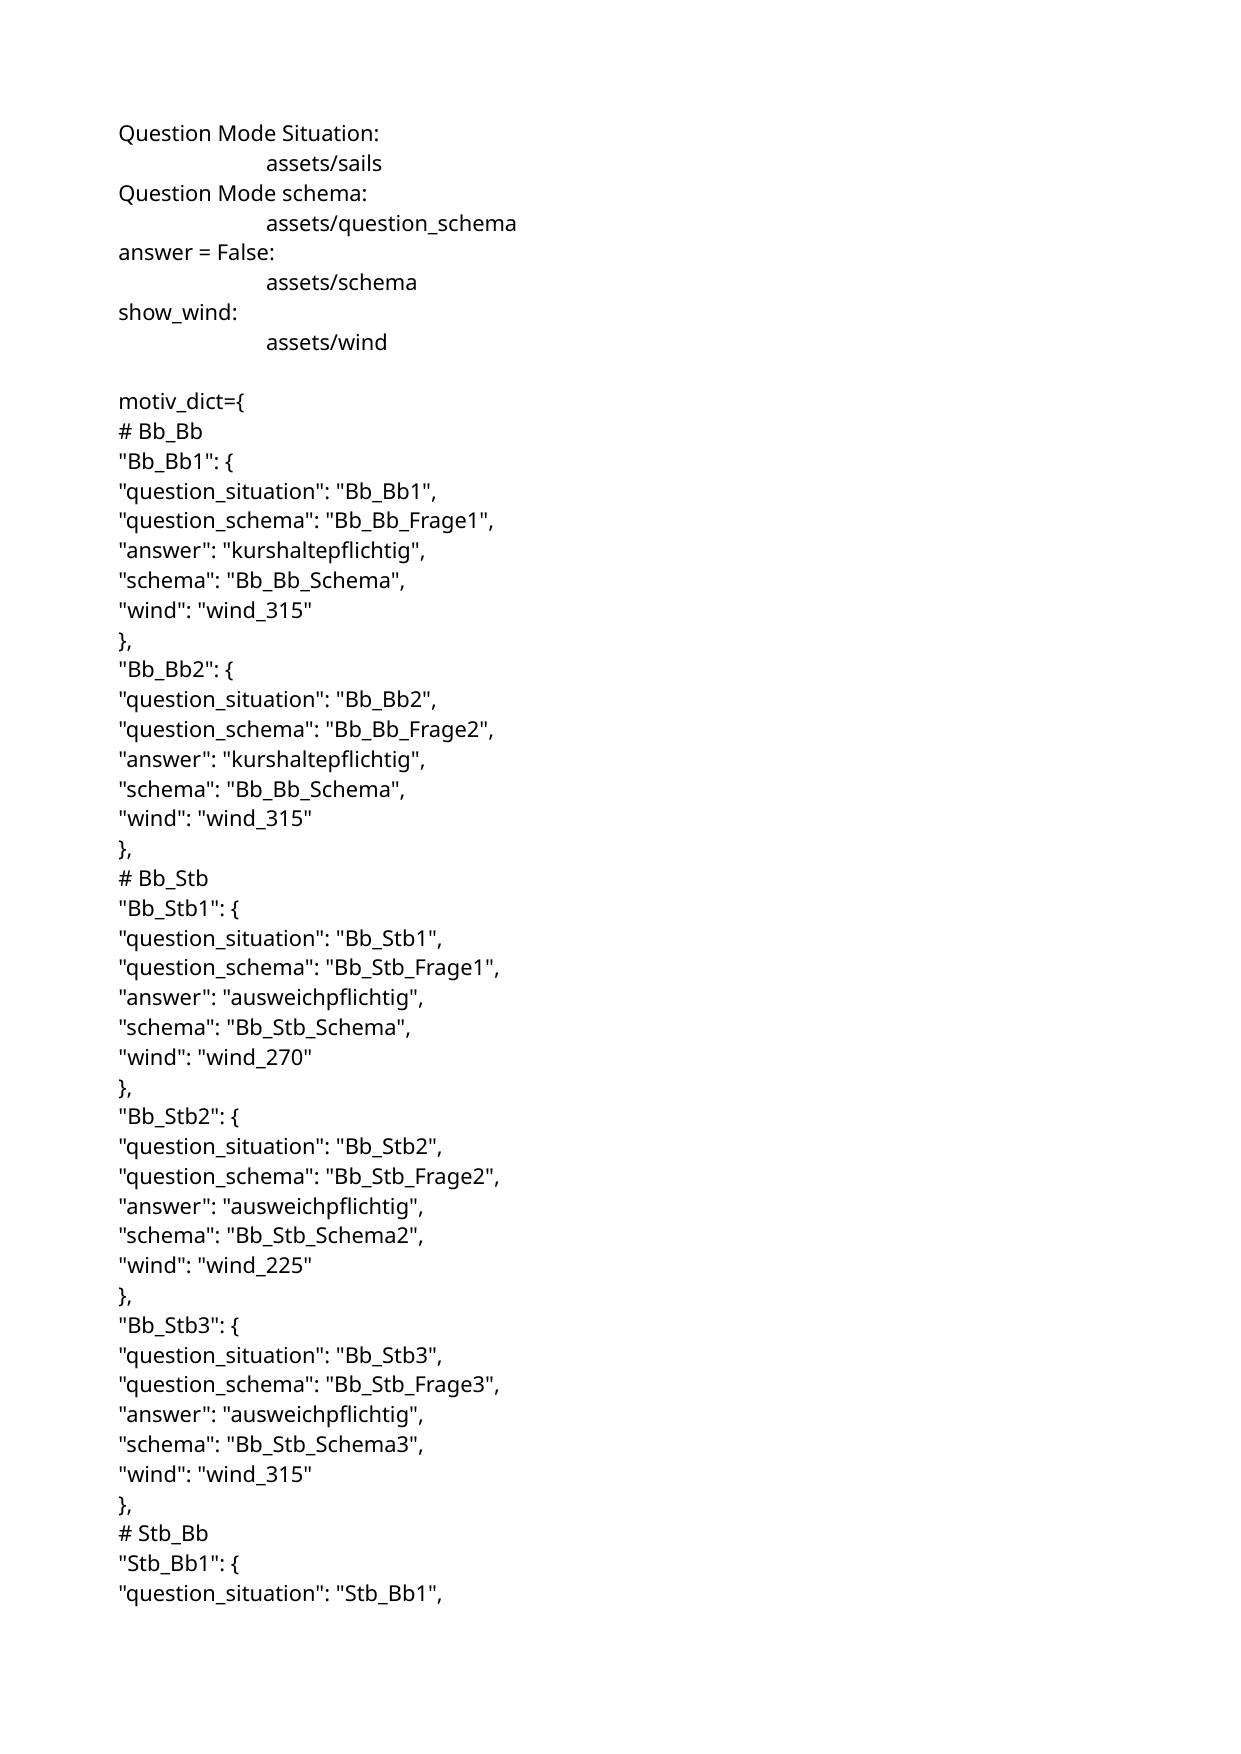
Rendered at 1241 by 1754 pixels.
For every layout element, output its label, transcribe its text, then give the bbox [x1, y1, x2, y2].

text "Bb_Bb1": { [118, 446, 1122, 476]
text "question_situation": "Bb_Stb3", [118, 1339, 1122, 1369]
text assets/wind [118, 327, 1122, 356]
text "question_situation": "Bb_Bb1", [118, 476, 1122, 505]
text "question_schema": "Bb_Bb_Frage1", [118, 505, 1122, 535]
text "question_schema": "Bb_Stb_Frage3", [118, 1369, 1122, 1399]
text "wind": "wind_270" [118, 1042, 1122, 1071]
text "schema": "Bb_Stb_Schema2", [118, 1220, 1122, 1250]
text }, [118, 1488, 1122, 1518]
text "answer": "ausweichpflichtig", [118, 1191, 1122, 1220]
text assets/schema [118, 267, 1122, 297]
text "schema": "Bb_Bb_Schema", [118, 773, 1122, 803]
text "Stb_Bb1": { [118, 1548, 1122, 1578]
text "question_schema": "Bb_Stb_Frage2", [118, 1161, 1122, 1191]
text assets/question_schema [118, 207, 1122, 237]
text "question_situation": "Stb_Bb1", [118, 1578, 1122, 1608]
text "Bb_Bb2": { [118, 654, 1122, 684]
text "question_schema": "Bb_Stb_Frage1", [118, 952, 1122, 982]
text "schema": "Bb_Bb_Schema", [118, 565, 1122, 595]
text }, [118, 833, 1122, 863]
text # Bb_Stb [118, 863, 1122, 893]
text "question_situation": "Bb_Stb2", [118, 1131, 1122, 1161]
text "question_schema": "Bb_Bb_Frage2", [118, 714, 1122, 744]
text "wind": "wind_315" [118, 803, 1122, 833]
text "question_situation": "Bb_Stb1", [118, 922, 1122, 952]
text "schema": "Bb_Stb_Schema", [118, 1012, 1122, 1042]
text "Bb_Stb2": { [118, 1101, 1122, 1131]
text "answer": "kurshaltepflichtig", [118, 535, 1122, 565]
text }, [118, 1071, 1122, 1101]
text }, [118, 1280, 1122, 1310]
text # Bb_Bb [118, 416, 1122, 446]
text Question Mode schema: [118, 178, 1122, 207]
text "wind": "wind_315" [118, 595, 1122, 624]
text "schema": "Bb_Stb_Schema3", [118, 1429, 1122, 1459]
text "wind": "wind_315" [118, 1459, 1122, 1488]
text "wind": "wind_225" [118, 1250, 1122, 1280]
text assets/sails [118, 148, 1122, 178]
text "Bb_Stb1": { [118, 893, 1122, 922]
text # Stb_Bb [118, 1518, 1122, 1548]
text "answer": "kurshaltepflichtig", [118, 744, 1122, 773]
text "answer": "ausweichpflichtig", [118, 1399, 1122, 1429]
text "answer": "ausweichpflichtig", [118, 982, 1122, 1012]
text answer = False: [118, 237, 1122, 267]
text show_wind: [118, 297, 1122, 327]
text "question_situation": "Bb_Bb2", [118, 684, 1122, 714]
text Question Mode Situation: [118, 118, 1122, 148]
text }, [118, 624, 1122, 654]
text "Bb_Stb3": { [118, 1310, 1122, 1339]
text motiv_dict={ [118, 386, 1122, 416]
